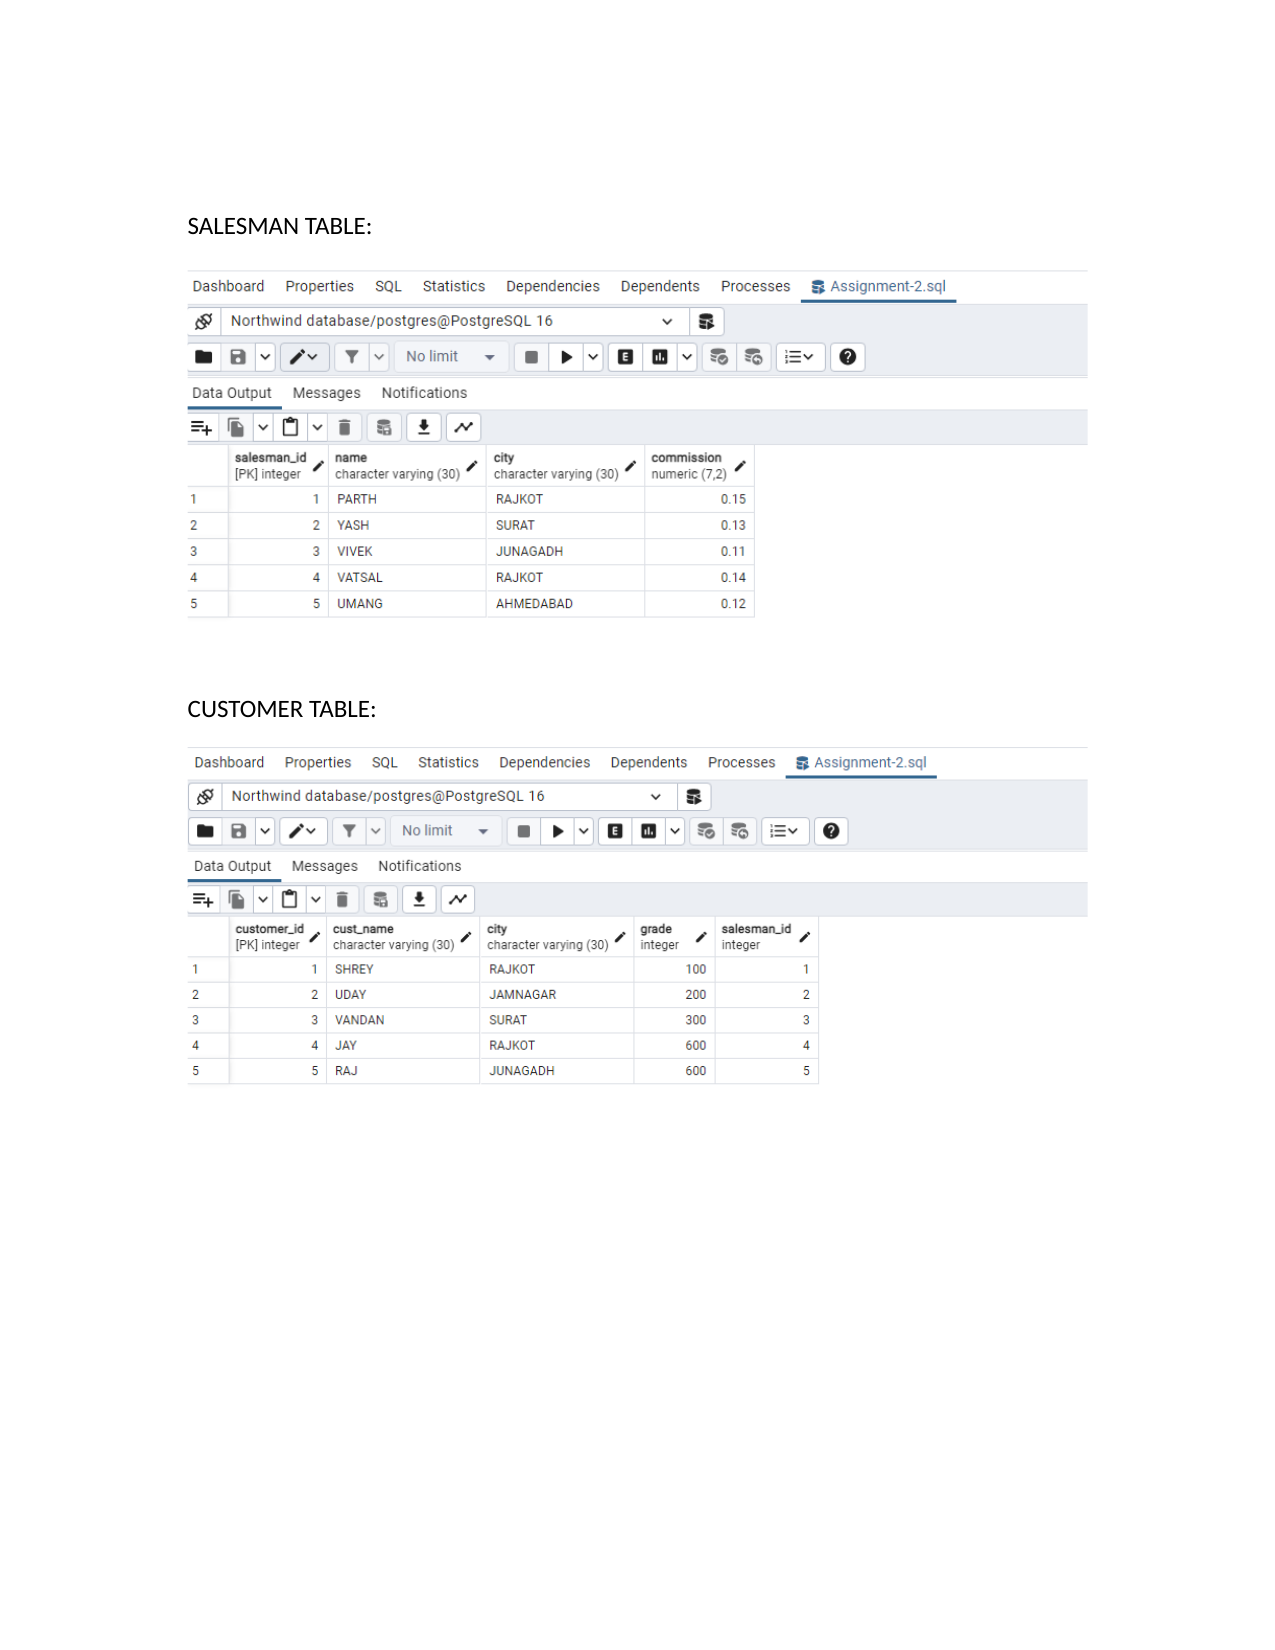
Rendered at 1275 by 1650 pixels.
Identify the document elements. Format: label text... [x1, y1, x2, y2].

text CUSTOMER TABLE: [187, 673, 1087, 724]
text SALESMAN TABLE: [187, 210, 1087, 241]
picture [187, 261, 1088, 673]
picture [187, 744, 1088, 1195]
